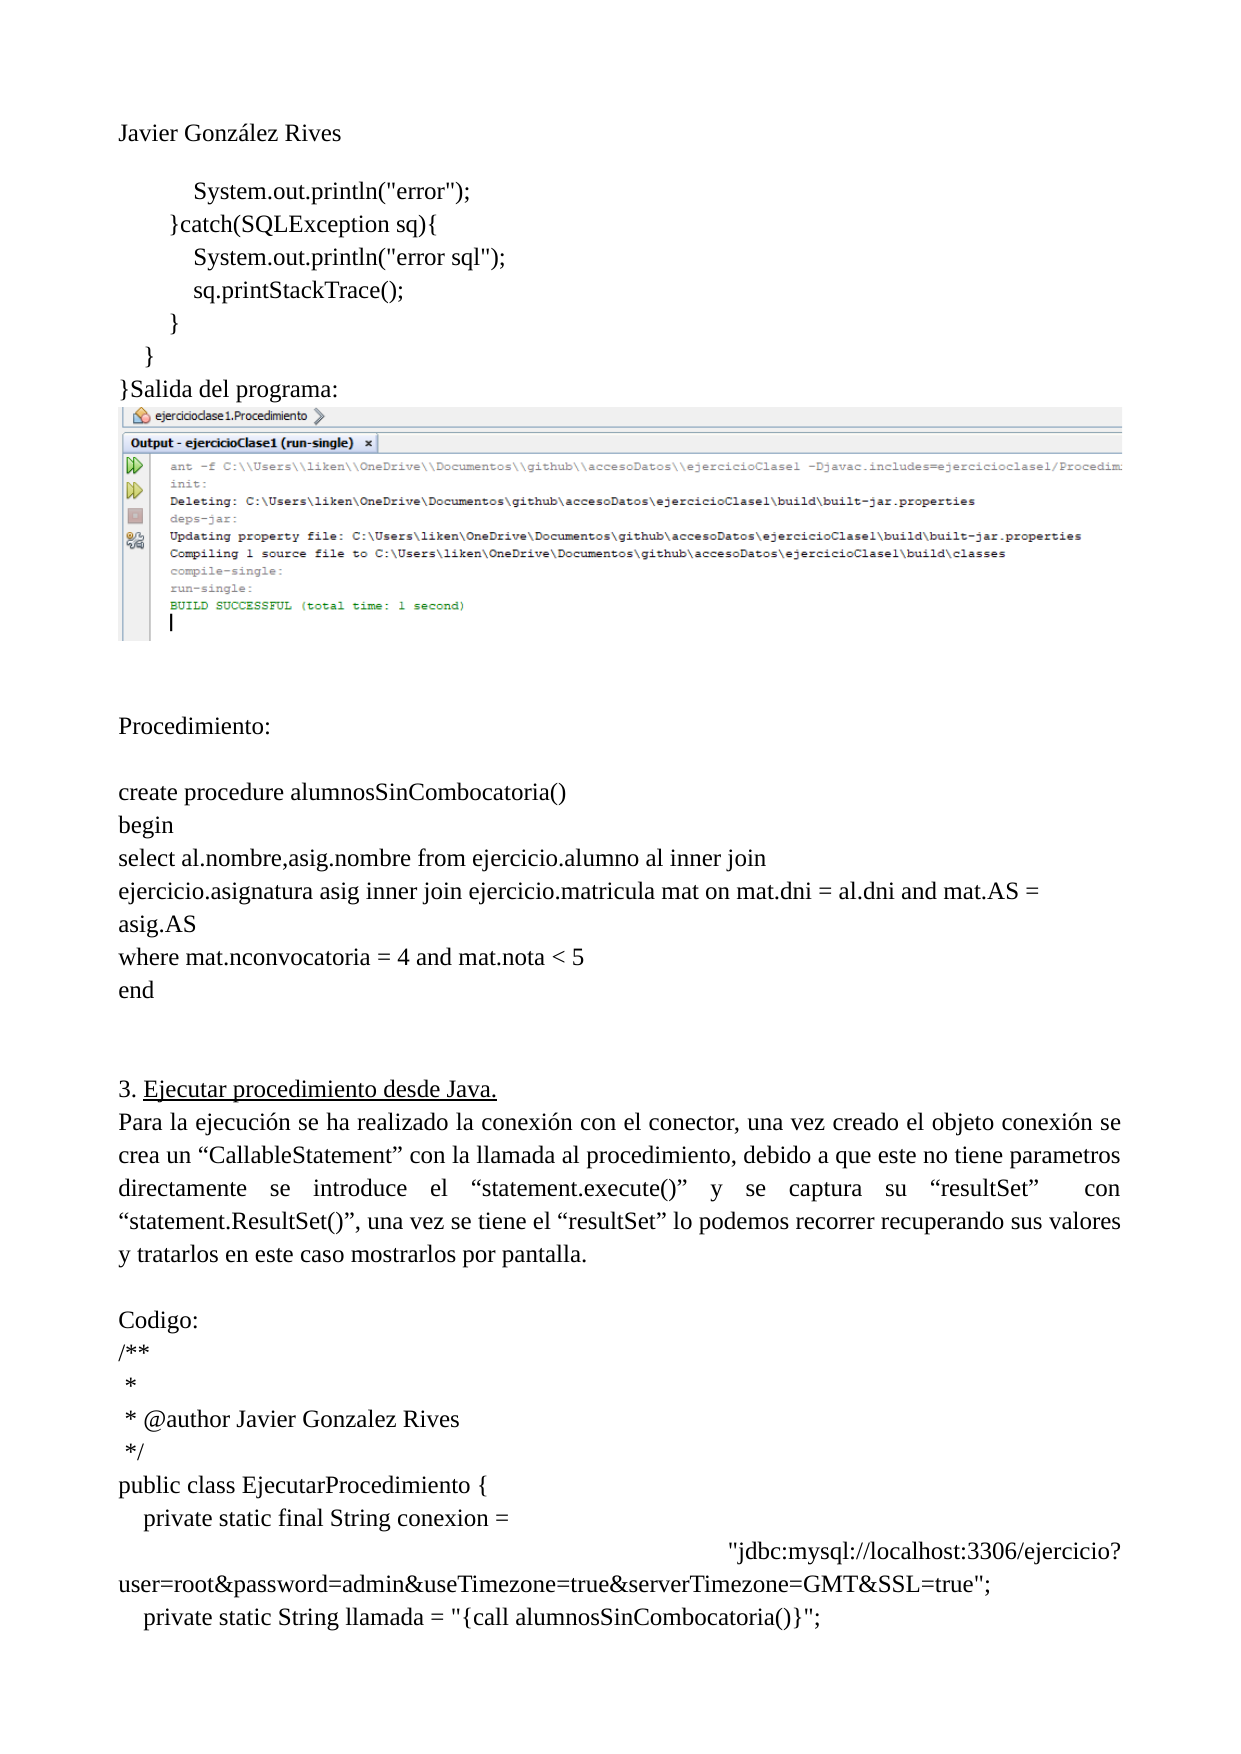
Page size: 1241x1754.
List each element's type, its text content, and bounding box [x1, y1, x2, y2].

text "jdbc:mysql://localhost:3306/ejercicio?user=root&password=admin&useTimezone=true&serverTimezone=GMT&SSL=true"; [118, 1536, 1122, 1598]
text private static final String conexion = [118, 1503, 1122, 1532]
text */ [118, 1437, 1122, 1466]
text public class EjecutarProcedimiento { [118, 1470, 1122, 1499]
text System.out.println("error sql"); [118, 242, 1122, 271]
text 3. Ejecutar procedimiento desde Java. [118, 1074, 1122, 1103]
text } [118, 308, 1122, 337]
text Para la ejecución se ha realizado la conexión con el conector, una vez creado el objeto conexión se crea un “CallableStatement” con la llamada al procedimiento, debido a que este no tiene parametros directamente se introduce el “statement.execute()” y se captura su “resultSet” con “statement.ResultSet()”, una vez se tiene el “resultSet” lo podemos recorrer recuperando sus valores y tratarlos en este caso mostrarlos por pantalla. [118, 1107, 1122, 1268]
text Codigo: [118, 1305, 1122, 1334]
text sq.printStackTrace(); [118, 275, 1122, 304]
text /** [118, 1338, 1122, 1367]
text * @author Javier Gonzalez Rives [118, 1404, 1122, 1433]
text end [118, 975, 1122, 1004]
text private static String llamada = "{call alumnosSinCombocatoria()}"; [118, 1602, 1122, 1631]
text System.out.println("error"); [118, 176, 1122, 205]
text * [118, 1371, 1122, 1400]
picture [118, 407, 1123, 641]
text Procedimiento: [118, 711, 1122, 739]
text }catch(SQLException sq){ [118, 209, 1122, 238]
text } [118, 341, 1122, 370]
text create procedure alumnosSinCombocatoria() begin select al.nombre,asig.nombre from ejercicio.alumno al inner join ejercicio.asignatura asig inner join ejercicio.matricula mat on mat.dni = al.dni and mat.AS = asig.AS where mat.nconvocatoria = 4 and mat.nota < 5 [118, 744, 1122, 971]
text }Salida del programa: [118, 374, 1122, 403]
